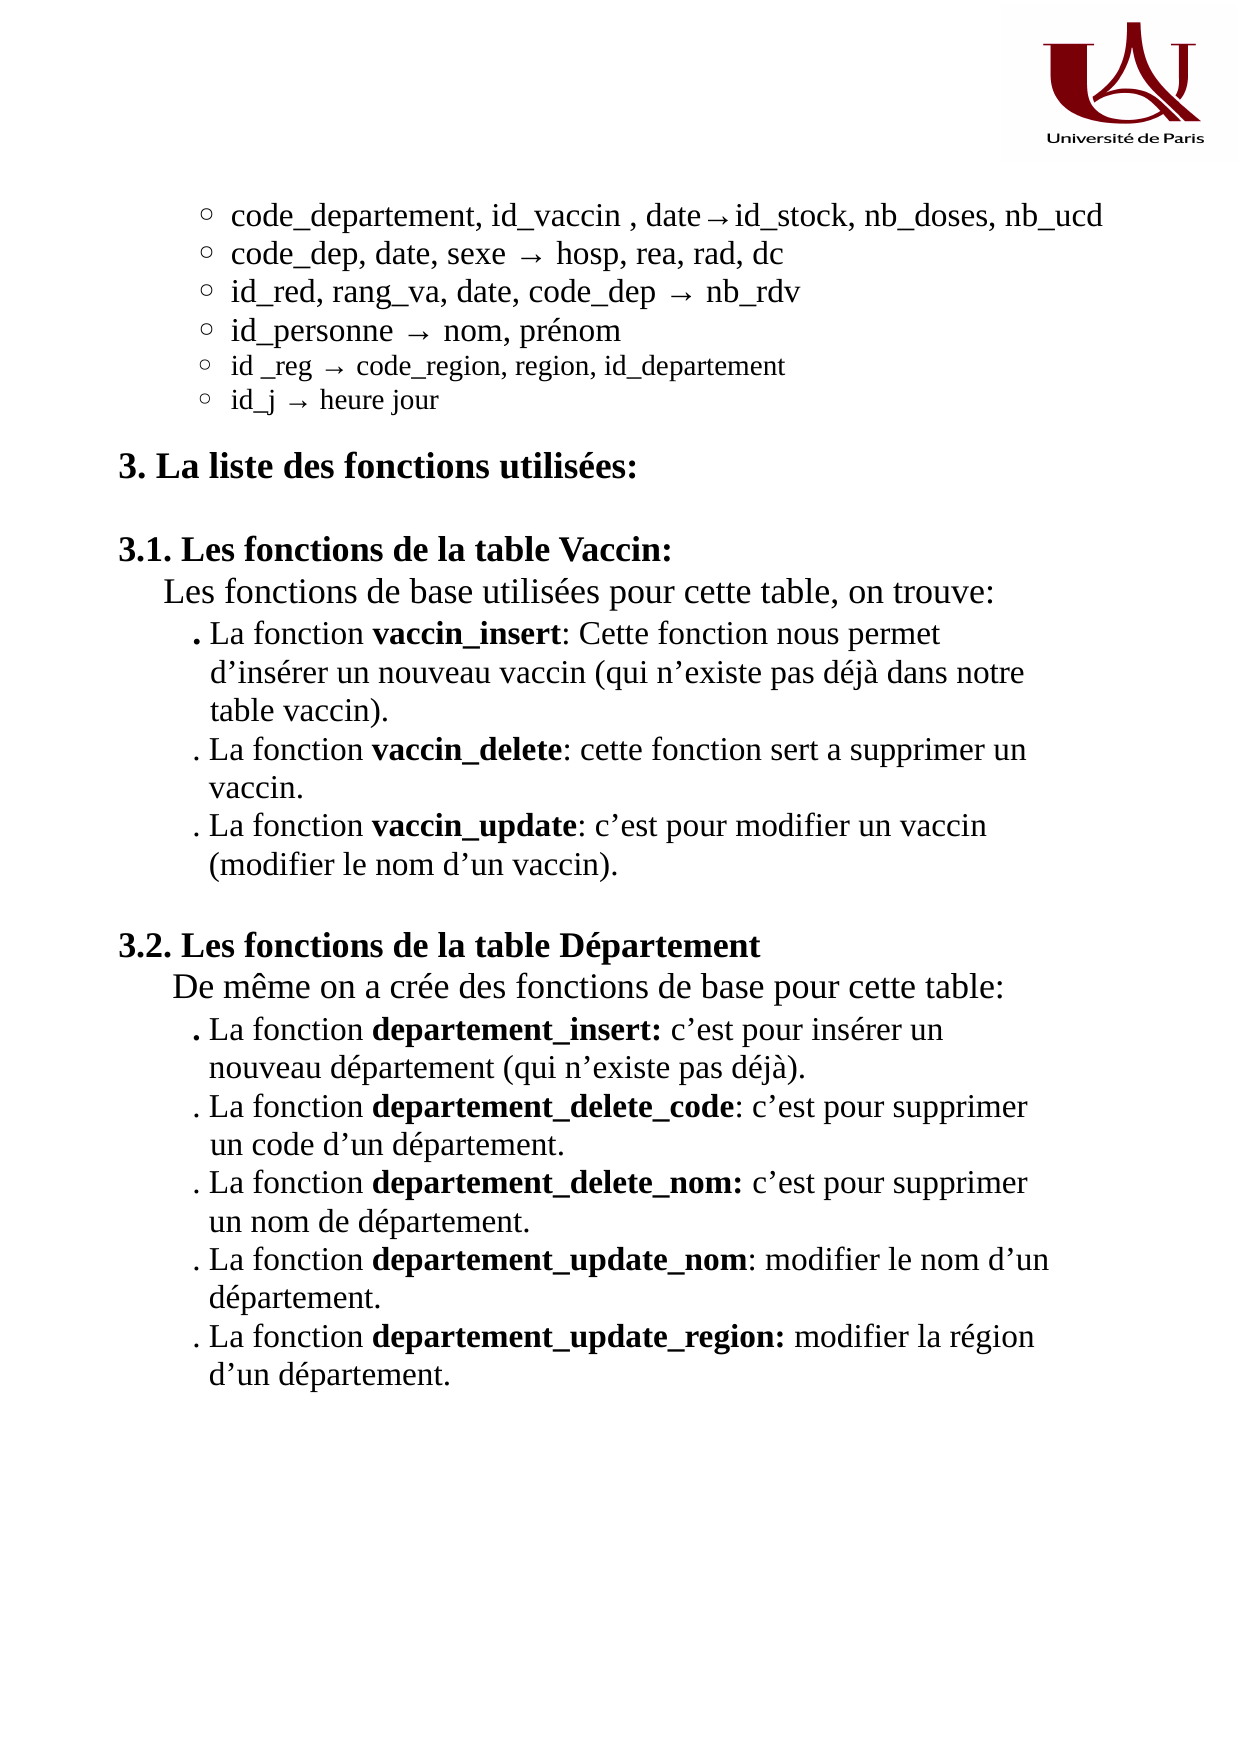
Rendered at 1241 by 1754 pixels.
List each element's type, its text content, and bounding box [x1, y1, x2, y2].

text 3. La liste des fonctions utilisées: [118, 444, 1122, 487]
list id _reg → code_region, region, id_departement [193, 348, 1122, 382]
picture [1000, 4, 1238, 161]
text 3.1. Les fonctions de la table Vaccin: Les fonctions de base utilisées pour cette table, on trouve: . La fonction vaccin_insert: Cette fonction nous permet d’insérer un nouveau vaccin (qui n’existe pas déjà dans notre table vaccin). . La fonction vaccin_delete: cette fonction sert a supprimer un vaccin. [118, 487, 1122, 806]
text . La fonction vaccin_update: c’est pour modifier un vaccin (modifier le nom d’un vaccin). 3.2. Les fonctions de la table Département De même on a crée des fonctions de base pour cette table: . La fonction departement_insert: c’est pour insérer un nouveau département (qui n’existe pas déjà). . La fonction departement_delete_code: c’est pour supprimer un code d’un département. . La fonction departement_delete_nom: c’est pour supprimer un nom de département. . La fonction departement_update_nom: modifier le nom d’un département. . La fonction departement_update_region: modifier la région d’un département. [118, 806, 1122, 1421]
list id_j → heure jour [193, 382, 1122, 415]
list id_red, rang_va, date, code_dep → nb_rdv [193, 271, 1122, 310]
list code_departement, id_vaccin , date→id_stock, nb_doses, nb_ucd [193, 195, 1122, 233]
list id_personne → nom, prénom [193, 310, 1122, 348]
list code_dep, date, sexe → hosp, rea, rad, dc [193, 233, 1122, 271]
